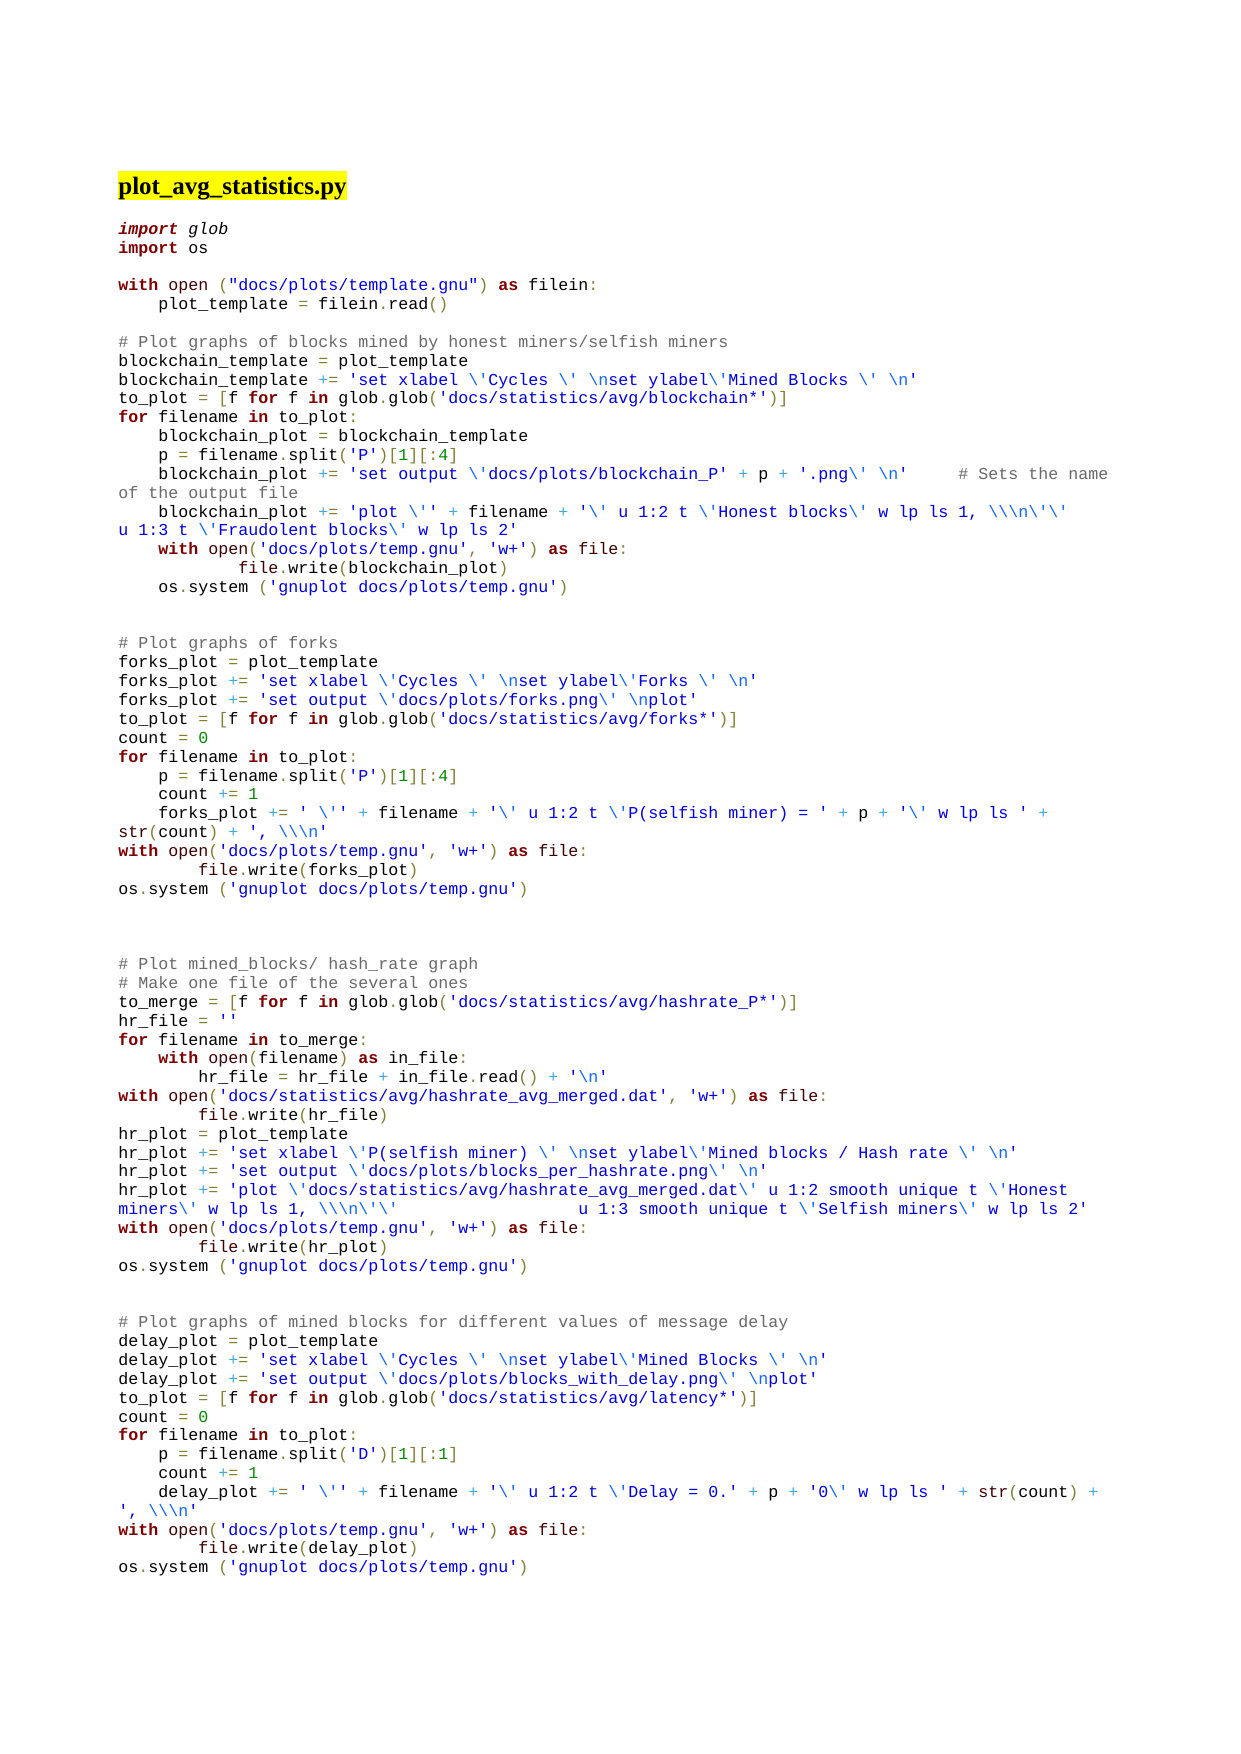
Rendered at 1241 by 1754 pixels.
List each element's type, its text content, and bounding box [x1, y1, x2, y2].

text count += 1 [118, 786, 1122, 805]
text blockchain_template = plot_template [118, 352, 1122, 371]
text file.write(hr_file) [118, 1106, 1122, 1125]
text plot_avg_statistics.py [118, 171, 1122, 200]
text delay_plot += 'set output \'docs/plots/blocks_with_delay.png\' \nplot' [118, 1370, 1122, 1389]
text os.system ('gnuplot docs/plots/temp.gnu') [118, 578, 1122, 597]
text file.write(forks_plot) [118, 861, 1122, 880]
text with open('docs/plots/temp.gnu', 'w+') as file: [118, 1521, 1122, 1540]
text with open(filename) as in_file: [118, 1050, 1122, 1069]
text with open ("docs/plots/template.gnu") as filein: [118, 277, 1122, 296]
text to_plot = [f for f in glob.glob('docs/statistics/avg/blockchain*')] [118, 390, 1122, 409]
text hr_file = hr_file + in_file.read() + '\n' [118, 1069, 1122, 1088]
text delay_plot += 'set xlabel \'Cycles \' \nset ylabel\'Mined Blocks \' \n' [118, 1352, 1122, 1370]
text with open('docs/statistics/avg/hashrate_avg_merged.dat', 'w+') as file: [118, 1088, 1122, 1106]
text to_merge = [f for f in glob.glob('docs/statistics/avg/hashrate_P*')] [118, 993, 1122, 1012]
text file.write(blockchain_plot) [118, 560, 1122, 578]
text count = 0 [118, 729, 1122, 748]
text import glob [118, 220, 1122, 239]
text p = filename.split('P')[1][:4] [118, 767, 1122, 786]
text to_plot = [f for f in glob.glob('docs/statistics/avg/forks*')] [118, 711, 1122, 729]
text hr_plot += 'set output \'docs/plots/blocks_per_hashrate.png\' \n' [118, 1163, 1122, 1182]
text file.write(delay_plot) [118, 1540, 1122, 1559]
text blockchain_plot += 'set output \'docs/plots/blockchain_P' + p + '.png\' \n' # Sets the name of the output file [118, 465, 1122, 503]
text blockchain_template += 'set xlabel \'Cycles \' \nset ylabel\'Mined Blocks \' \n' [118, 371, 1122, 390]
text os.system ('gnuplot docs/plots/temp.gnu') [118, 880, 1122, 899]
text # Plot mined_blocks/ hash_rate graph [118, 956, 1122, 974]
text forks_plot += 'set xlabel \'Cycles \' \nset ylabel\'Forks \' \n' [118, 673, 1122, 692]
text to_plot = [f for f in glob.glob('docs/statistics/avg/latency*')] [118, 1389, 1122, 1408]
text # Plot graphs of blocks mined by honest miners/selfish miners [118, 333, 1122, 352]
text p = filename.split('D')[1][:1] [118, 1446, 1122, 1465]
text blockchain_plot += 'plot \'' + filename + '\' u 1:2 t \'Honest blocks\' w lp ls 1, \\\n\'\' u 1:3 t \'Fraudolent blocks\' w lp ls 2' [118, 503, 1122, 541]
text os.system ('gnuplot docs/plots/temp.gnu') [118, 1257, 1122, 1276]
text hr_plot += 'plot \'docs/statistics/avg/hashrate_avg_merged.dat\' u 1:2 smooth unique t \'Honest miners\' w lp ls 1, \\\n\'\' u 1:3 smooth unique t \'Selfish miners\' w lp ls 2' [118, 1182, 1122, 1219]
text forks_plot += 'set output \'docs/plots/forks.png\' \nplot' [118, 692, 1122, 711]
text hr_plot += 'set xlabel \'P(selfish miner) \' \nset ylabel\'Mined blocks / Hash rate \' \n' [118, 1144, 1122, 1163]
text # Make one file of the several ones [118, 974, 1122, 993]
text count = 0 [118, 1408, 1122, 1427]
text for filename in to_plot: [118, 1427, 1122, 1446]
text delay_plot = plot_template [118, 1333, 1122, 1352]
text # Plot graphs of mined blocks for different values of message delay [118, 1314, 1122, 1333]
text for filename in to_plot: [118, 748, 1122, 767]
text os.system ('gnuplot docs/plots/temp.gnu') [118, 1559, 1122, 1578]
text hr_plot = plot_template [118, 1125, 1122, 1144]
text for filename in to_plot: [118, 409, 1122, 428]
text import os [118, 239, 1122, 258]
text with open('docs/plots/temp.gnu', 'w+') as file: [118, 1219, 1122, 1238]
text with open('docs/plots/temp.gnu', 'w+') as file: [118, 842, 1122, 861]
text forks_plot += ' \'' + filename + '\' u 1:2 t \'P(selfish miner) = ' + p + '\' w lp ls ' + str(count) + ', \\\n' [118, 805, 1122, 842]
text delay_plot += ' \'' + filename + '\' u 1:2 t \'Delay = 0.' + p + '0\' w lp ls ' + str(count) + ', \\\n' [118, 1483, 1122, 1521]
text plot_template = filein.read() [118, 296, 1122, 314]
text file.write(hr_plot) [118, 1238, 1122, 1257]
text p = filename.split('P')[1][:4] [118, 447, 1122, 465]
text forks_plot = plot_template [118, 654, 1122, 673]
text hr_file = '' [118, 1012, 1122, 1031]
text blockchain_plot = blockchain_template [118, 428, 1122, 447]
text # Plot graphs of forks [118, 635, 1122, 654]
text with open('docs/plots/temp.gnu', 'w+') as file: [118, 541, 1122, 560]
text count += 1 [118, 1465, 1122, 1483]
text for filename in to_merge: [118, 1031, 1122, 1050]
